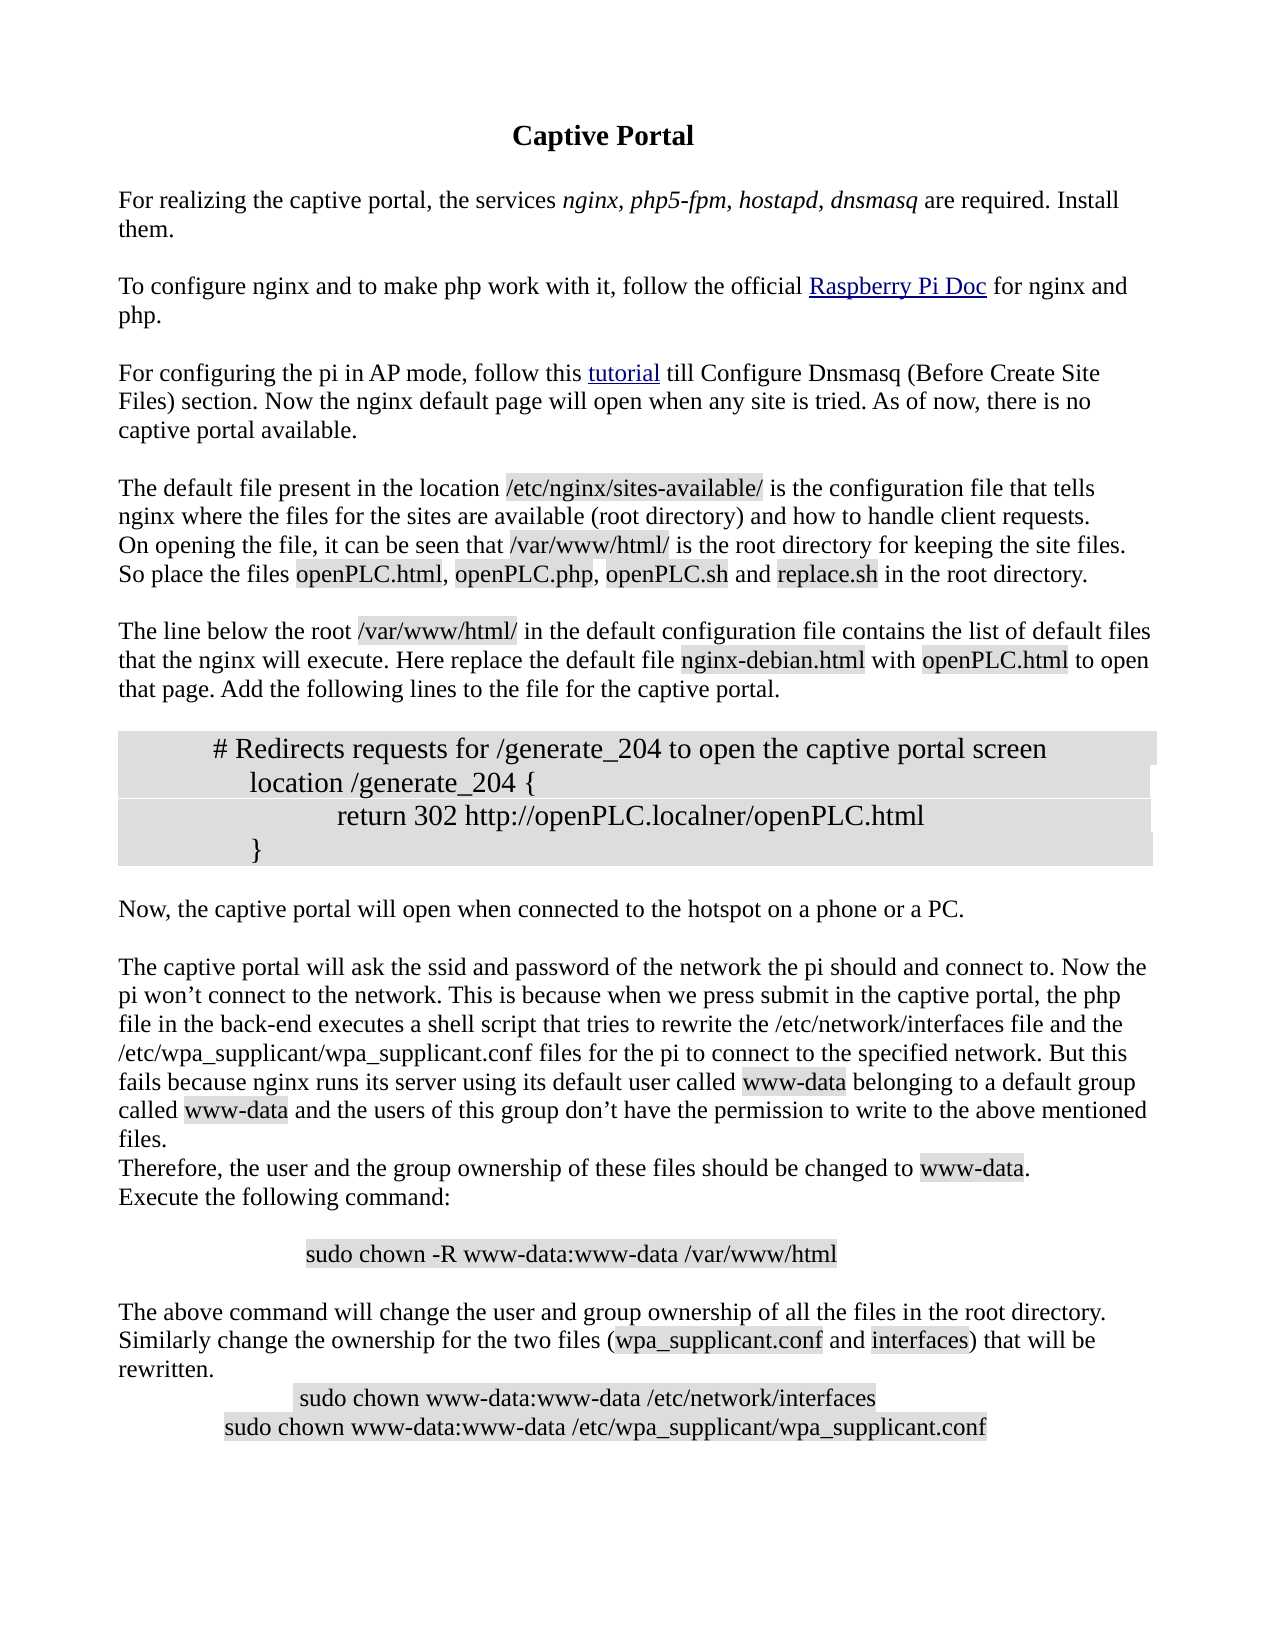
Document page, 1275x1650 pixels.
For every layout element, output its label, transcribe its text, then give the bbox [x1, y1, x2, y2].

text Therefore, the user and the group ownership of these files should be changed to www-data. [118, 1153, 1157, 1182]
text location /generate_204 { [118, 765, 1157, 798]
text Similarly change the ownership for the two files (wpa_supplicant.conf and interfaces) that will be rewritten. [118, 1326, 1157, 1383]
text Now, the captive portal will open when connected to the hotspot on a phone or a PC. [118, 894, 1157, 923]
text sudo chown -R www-data:www-data /var/www/html [118, 1239, 1157, 1268]
text The line below the root /var/www/html/ in the default configuration file contains the list of default files that the nginx will execute. Here replace the default file nginx-debian.html with openPLC.html to open that page. Add the following lines to the file for the captive portal. [118, 616, 1157, 703]
text Captive Portal [118, 118, 1157, 152]
text return 302 http://openPLC.localner/openPLC.html [118, 798, 1157, 832]
text The above command will change the user and group ownership of all the files in the root directory. [118, 1297, 1157, 1326]
text } [118, 832, 1157, 866]
text Execute the following command: [118, 1182, 1157, 1211]
text For realizing the captive portal, the services nginx, php5-fpm, hostapd, dnsmasq are required. Install them. [118, 185, 1157, 243]
text For configuring the pi in AP mode, follow this tutorial till Configure Dnsmasq (Before Create Site Files) section. Now the nginx default page will open when any site is tried. As of now, there is no captive portal available. [118, 358, 1157, 444]
text sudo chown www-data:www-data /etc/wpa_supplicant/wpa_supplicant.conf [118, 1412, 1157, 1441]
text sudo chown www-data:www-data /etc/network/interfaces [118, 1383, 1157, 1412]
text The captive portal will ask the ssid and password of the network the pi should and connect to. Now the pi won’t connect to the network. This is because when we press submit in the captive portal, the php file in the back-end executes a shell script that tries to rewrite the /etc/network/interfaces file and the /etc/wpa_supplicant/wpa_supplicant.conf files for the pi to connect to the specified network. But this fails because nginx runs its server using its default user called www-data belonging to a default group called www-data and the users of this group don’t have the permission to write to the above mentioned files. [118, 952, 1157, 1153]
text On opening the file, it can be seen that /var/www/html/ is the root directory for keeping the site files. So place the files openPLC.html, openPLC.php, openPLC.sh and replace.sh in the root directory. [118, 530, 1157, 588]
text To configure nginx and to make php work with it, follow the official Raspberry Pi Doc for nginx and php. [118, 271, 1157, 329]
text # Redirects requests for /generate_204 to open the captive portal screen [118, 731, 1157, 765]
text The default file present in the location /etc/nginx/sites-available/ is the configuration file that tells nginx where the files for the sites are available (root directory) and how to handle client requests. [118, 473, 1157, 530]
